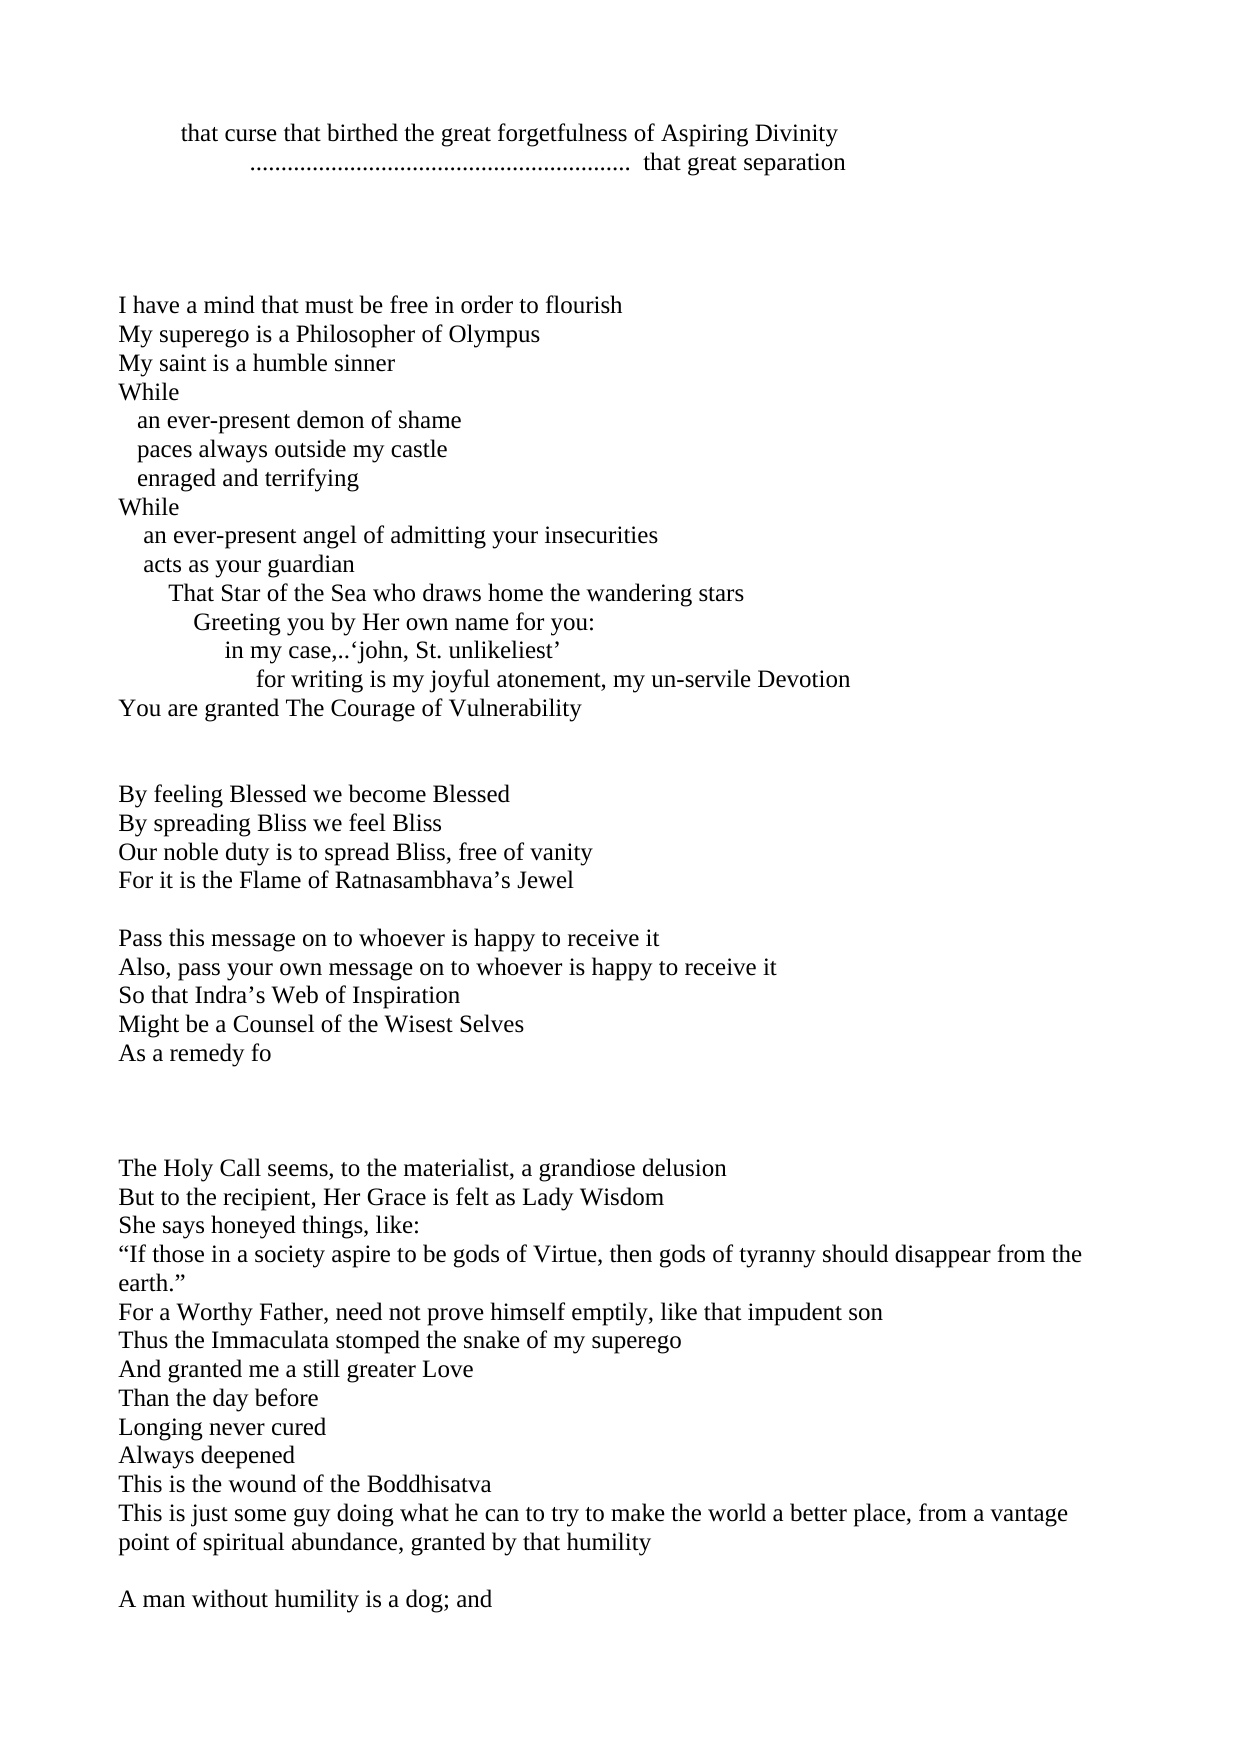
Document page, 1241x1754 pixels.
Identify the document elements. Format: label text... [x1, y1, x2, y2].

text My saint is a humble sinner [118, 348, 1122, 377]
text acts as your guardian [118, 549, 1122, 578]
text You are granted The Courage of Vulnerability [118, 693, 1122, 722]
text For it is the Flame of Ratnasambhava’s Jewel [118, 866, 1122, 894]
text that curse that birthed the great forgetfulness of Aspiring Divinity [118, 118, 1122, 147]
text “If those in a society aspire to be gods of Virtue, then gods of tyranny should disappear from the earth.” [118, 1239, 1122, 1297]
text By feeling Blessed we become Blessed [118, 779, 1122, 808]
text While [118, 377, 1122, 406]
text I have a mind that must be free in order to flourish [118, 291, 1122, 319]
text in my case,..‘john, St. unlikeliest’ [118, 636, 1122, 664]
text paces always outside my castle [118, 434, 1122, 463]
text By spreading Bliss we feel Bliss [118, 808, 1122, 837]
text A man without humility is a dog; and [118, 1584, 1122, 1613]
text That Star of the Sea who draws home the wandering stars [118, 578, 1122, 607]
text And granted me a still greater Love [118, 1354, 1122, 1383]
text Than the day before [118, 1383, 1122, 1412]
text The Holy Call seems, to the materialist, a grandiose delusion [118, 1153, 1122, 1182]
text an ever-present demon of shame [118, 406, 1122, 434]
text While [118, 492, 1122, 521]
text Longing never cured [118, 1412, 1122, 1441]
text Pass this message on to whoever is happy to receive it [118, 923, 1122, 952]
text For a Worthy Father, need not prove himself emptily, like that impudent son [118, 1297, 1122, 1326]
text As a remedy fo [118, 1038, 1122, 1067]
text She says honeyed things, like: [118, 1211, 1122, 1239]
text ............................................................. that great separation [118, 147, 1122, 176]
text Greeting you by Her own name for you: [118, 607, 1122, 636]
text Thus the Immaculata stomped the snake of my superego [118, 1326, 1122, 1354]
text This is the wound of the Boddhisatva [118, 1469, 1122, 1498]
text But to the recipient, Her Grace is felt as Lady Wisdom [118, 1182, 1122, 1211]
text My superego is a Philosopher of Olympus [118, 319, 1122, 348]
text Might be a Counsel of the Wisest Selves [118, 1009, 1122, 1038]
text This is just some guy doing what he can to try to make the world a better place, from a vantage point of spiritual abundance, granted by that humility [118, 1498, 1122, 1556]
text an ever-present angel of admitting your insecurities [118, 521, 1122, 549]
text Also, pass your own message on to whoever is happy to receive it [118, 952, 1122, 981]
text for writing is my joyful atonement, my un-servile Devotion [118, 664, 1122, 693]
text Always deepened [118, 1441, 1122, 1469]
text enraged and terrifying [118, 463, 1122, 492]
text So that Indra’s Web of Inspiration [118, 981, 1122, 1009]
text Our noble duty is to spread Bliss, free of vanity [118, 837, 1122, 866]
